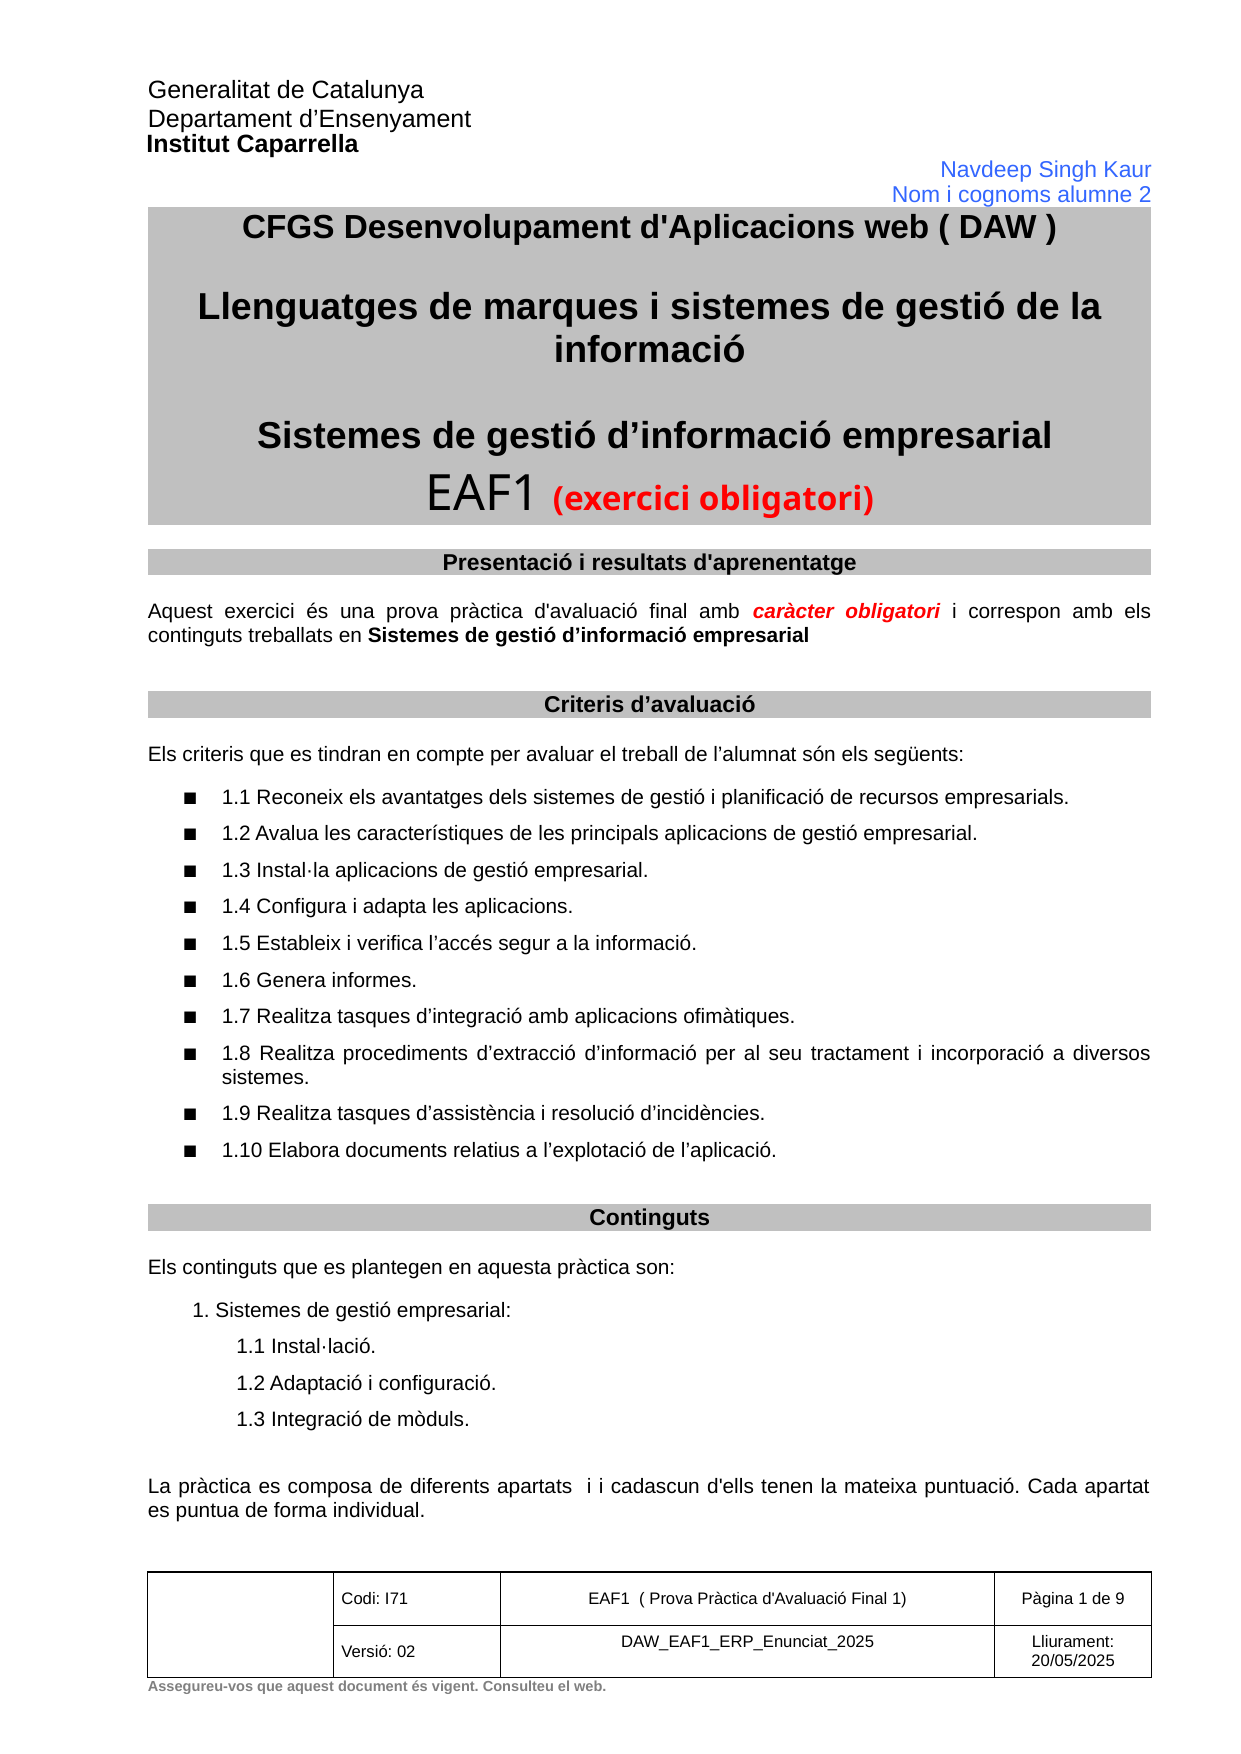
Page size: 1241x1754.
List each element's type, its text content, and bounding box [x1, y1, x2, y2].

subtitle Sistemes de gestió d’informació empresarial [148, 414, 1151, 457]
list 1.7 Realitza tasques d’integració amb aplicacions ofimàtiques. [184, 1004, 1151, 1028]
list 1.5 Estableix i verifica l’accés segur a la informació. [184, 931, 1151, 955]
text EAF1 (exercici obligatori) [148, 457, 1151, 525]
text Continguts [148, 1204, 1151, 1231]
list 1.3 Instal·la aplicacions de gestió empresarial. [184, 858, 1151, 882]
list 1.1 Instal·lació. [165, 1334, 1151, 1358]
text Presentació i resultats d'aprenentatge [148, 549, 1151, 575]
text Aquest exercici és una prova pràctica d'avaluació final amb caràcter obligatori i correspon amb els continguts treballats en Sistemes de gestió d’informació empresarial [148, 599, 1151, 647]
subtitle CFGS Desenvolupament d'Aplicacions web ( DAW ) [148, 207, 1151, 246]
list 1.2 Avalua les característiques de les principals aplicacions de gestió empresarial. [184, 821, 1151, 845]
list 1.9 Realitza tasques d’assistència i resolució d’incidències. [184, 1101, 1151, 1125]
list 1.10 Elabora documents relatius a l’explotació de l’aplicació. [184, 1138, 1151, 1162]
list 1.8 Realitza procediments d’extracció d’informació per al seu tractament i incorporació a diversos sistemes. [184, 1041, 1151, 1088]
list 1.4 Configura i adapta les aplicacions. [184, 894, 1151, 918]
list 1.2 Adaptació i configuració. [165, 1370, 1151, 1394]
list 1.6 Genera informes. [184, 967, 1151, 991]
list 1. Sistemes de gestió empresarial: [154, 1297, 1151, 1321]
text La pràctica es composa de diferents apartats i i cadascun d'ells tenen la mateixa puntuació. Cada apartat es puntua de forma individual. [148, 1473, 1151, 1521]
list 1.3 Integració de mòduls. [165, 1407, 1151, 1431]
text Els continguts que es plantegen en aquesta pràctica son: [148, 1255, 1151, 1279]
text Els criteris que es tindran en compte per avaluar el treball de l’alumnat són els següents: [148, 742, 1151, 766]
list 1.1 Reconeix els avantatges dels sistemes de gestió i planificació de recursos empresarials. [184, 784, 1151, 809]
subtitle Llenguatges de marques i sistemes de gestió de la informació [148, 284, 1151, 371]
text Criteris d’avaluació [148, 691, 1151, 718]
